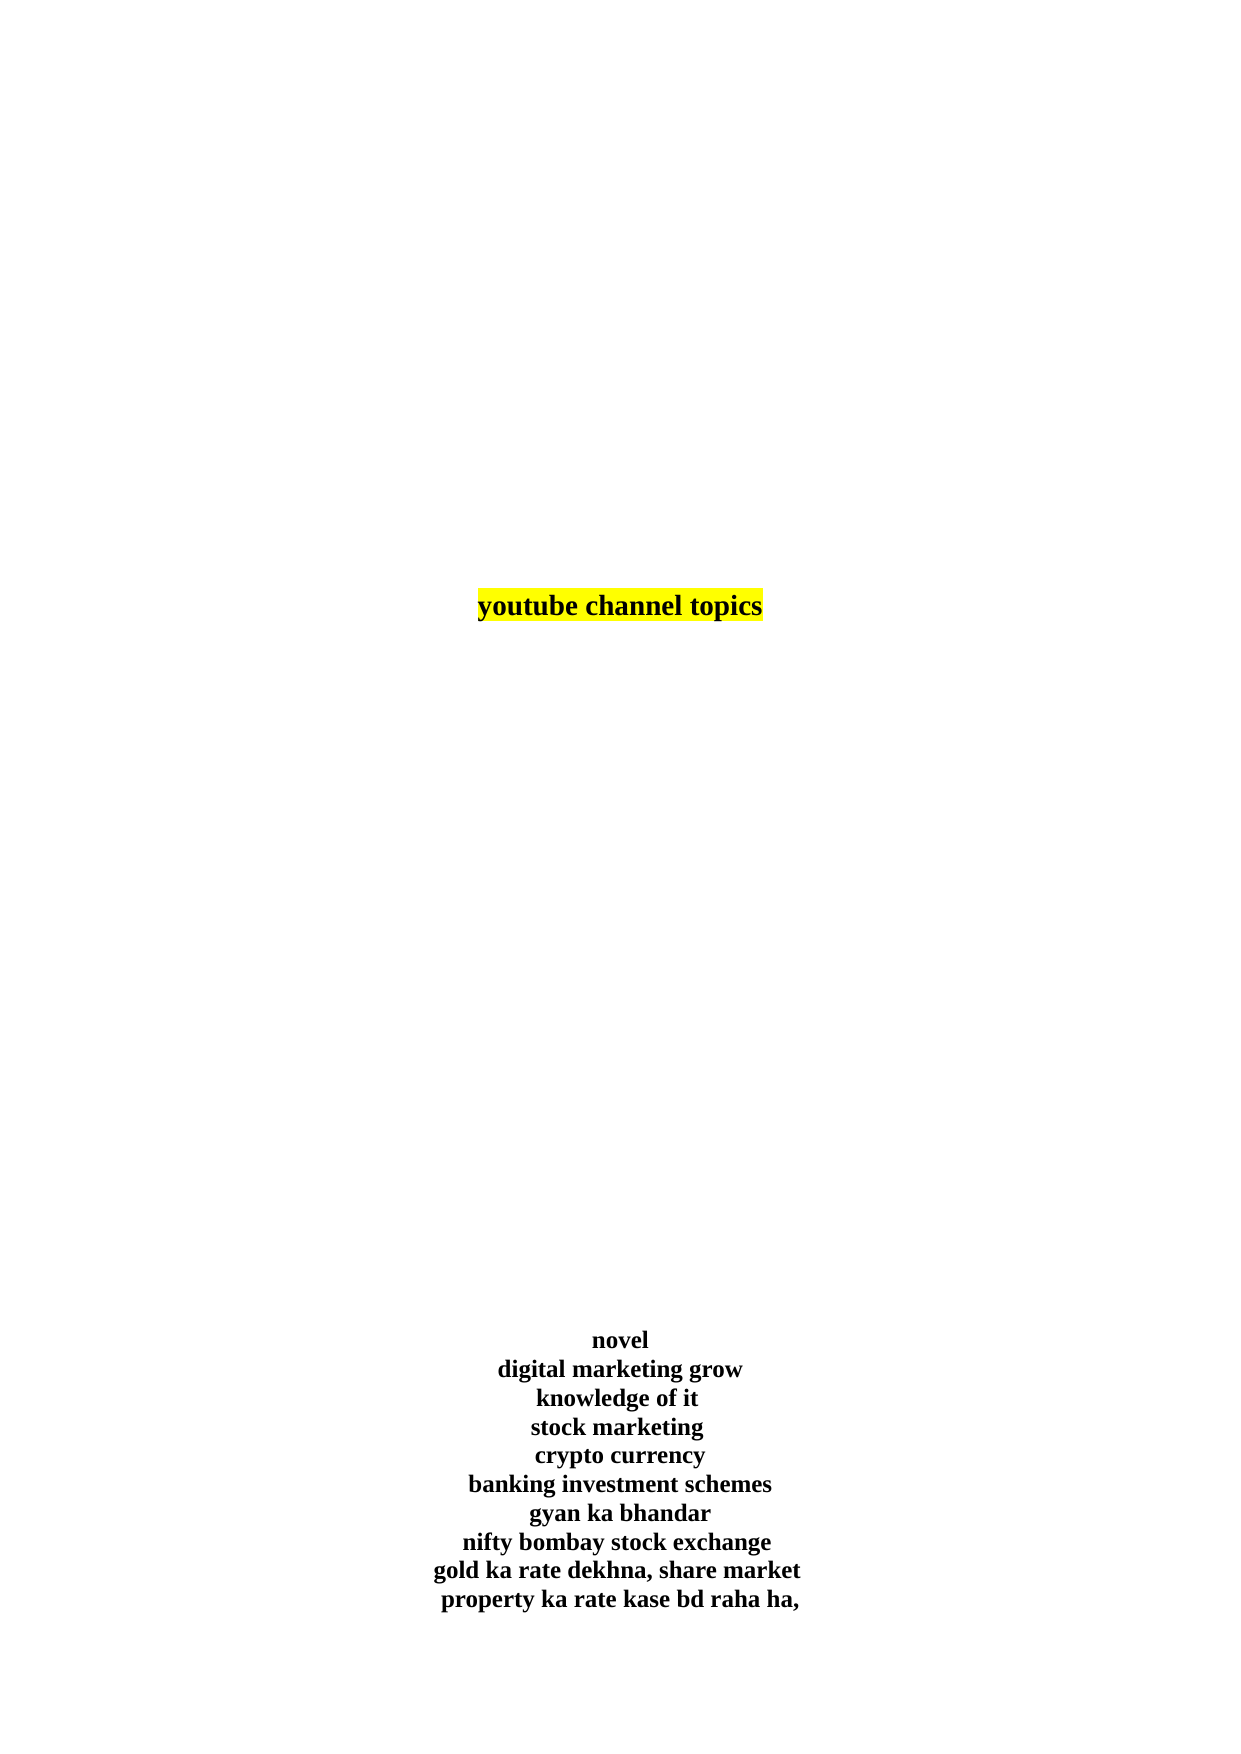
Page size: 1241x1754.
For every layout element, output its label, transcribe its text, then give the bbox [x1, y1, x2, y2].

text stock marketing [118, 1412, 1122, 1441]
text youtube channel topics [118, 588, 1122, 621]
text digital marketing grow [118, 1354, 1122, 1383]
text knowledge of it [118, 1383, 1122, 1412]
text gyan ka bhandar [118, 1498, 1122, 1527]
text banking investment schemes [118, 1469, 1122, 1498]
text property ka rate kase bd raha ha, [118, 1584, 1122, 1613]
text gold ka rate dekhna, share market [118, 1556, 1122, 1584]
text novel [118, 1326, 1122, 1354]
text nifty bombay stock exchange [118, 1527, 1122, 1556]
text crypto currency [118, 1441, 1122, 1469]
